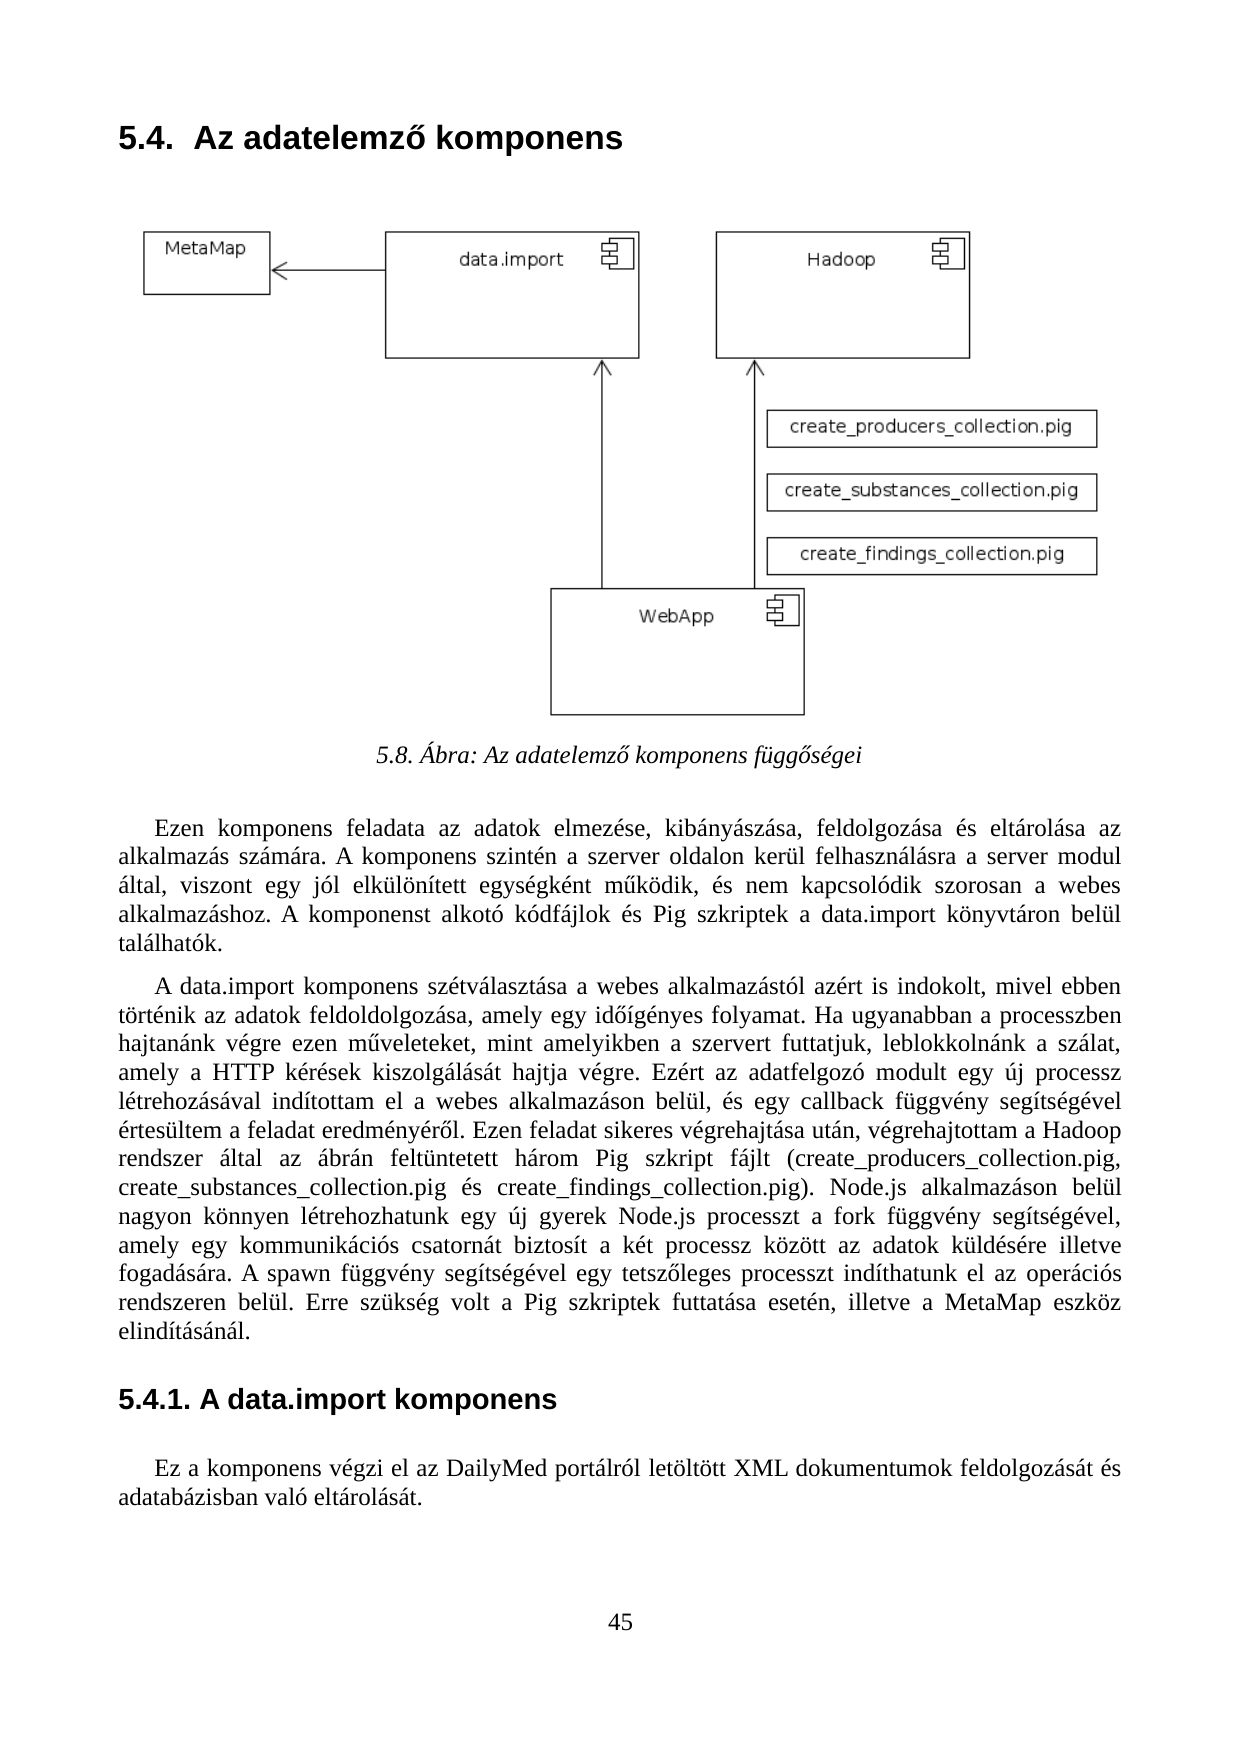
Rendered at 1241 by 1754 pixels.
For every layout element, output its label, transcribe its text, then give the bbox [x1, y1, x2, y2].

subtitle Az adatelemző komponens [118, 118, 1122, 157]
text A data.import komponens szétválasztása a webes alkalmazástól azért is indokolt, mivel ebben történik az adatok feldoldolgozása, amely egy időígényes folyamat. Ha ugyanabban a processzben hajtanánk végre ezen műveleteket, mint amelyikben a szervert futtatjuk, leblokkolnánk a szálat, amely a HTTP kérések kiszolgálását hajtja végre. Ezért az adatfelgozó modult egy új processz létrehozásával indítottam el a webes alkalmazáson belül, és egy callback függvény segítségével értesültem a feladat eredményéről. Ezen feladat sikeres végrehajtása után, végrehajtottam a Hadoop rendszer által az ábrán feltüntetett három Pig szkript fájlt (create_producers_collection.pig, create_substances_collection.pig és create_findings_collection.pig). Node.js alkalmazáson belül nagyon könnyen létrehozhatunk egy új gyerek Node.js processzt a fork függvény segítségével, amely egy kommunikációs csatornát biztosít a két processz között az adatok küldésére illetve fogadására. A spawn függvény segítségével egy tetszőleges processzt indíthatunk el az operációs rendszeren belül. Erre szükség volt a Pig szkriptek futtatása esetén, illetve a MetaMap eszköz elindításánál. [118, 971, 1122, 1345]
text 5.8. Ábra: Az adatelemző komponens függőségei [118, 741, 1122, 769]
picture [118, 206, 1123, 741]
text Ez a komponens végzi el az DailyMed portálról letöltött XML dokumentumok feldolgozását és adatabázisban való eltárolását. [118, 1453, 1122, 1511]
text Ezen komponens feladata az adatok elmezése, kibányászása, feldolgozása és eltárolása az alkalmazás számára. A komponens szintén a szerver oldalon kerül felhasználásra a server modul által, viszont egy jól elkülönített egységként működik, és nem kapcsolódik szorosan a webes alkalmazáshoz. A komponenst alkotó kódfájlok és Pig szkriptek a data.import könyvtáron belül találhatók. [118, 813, 1122, 956]
subtitle A data.import komponens [118, 1382, 1122, 1416]
